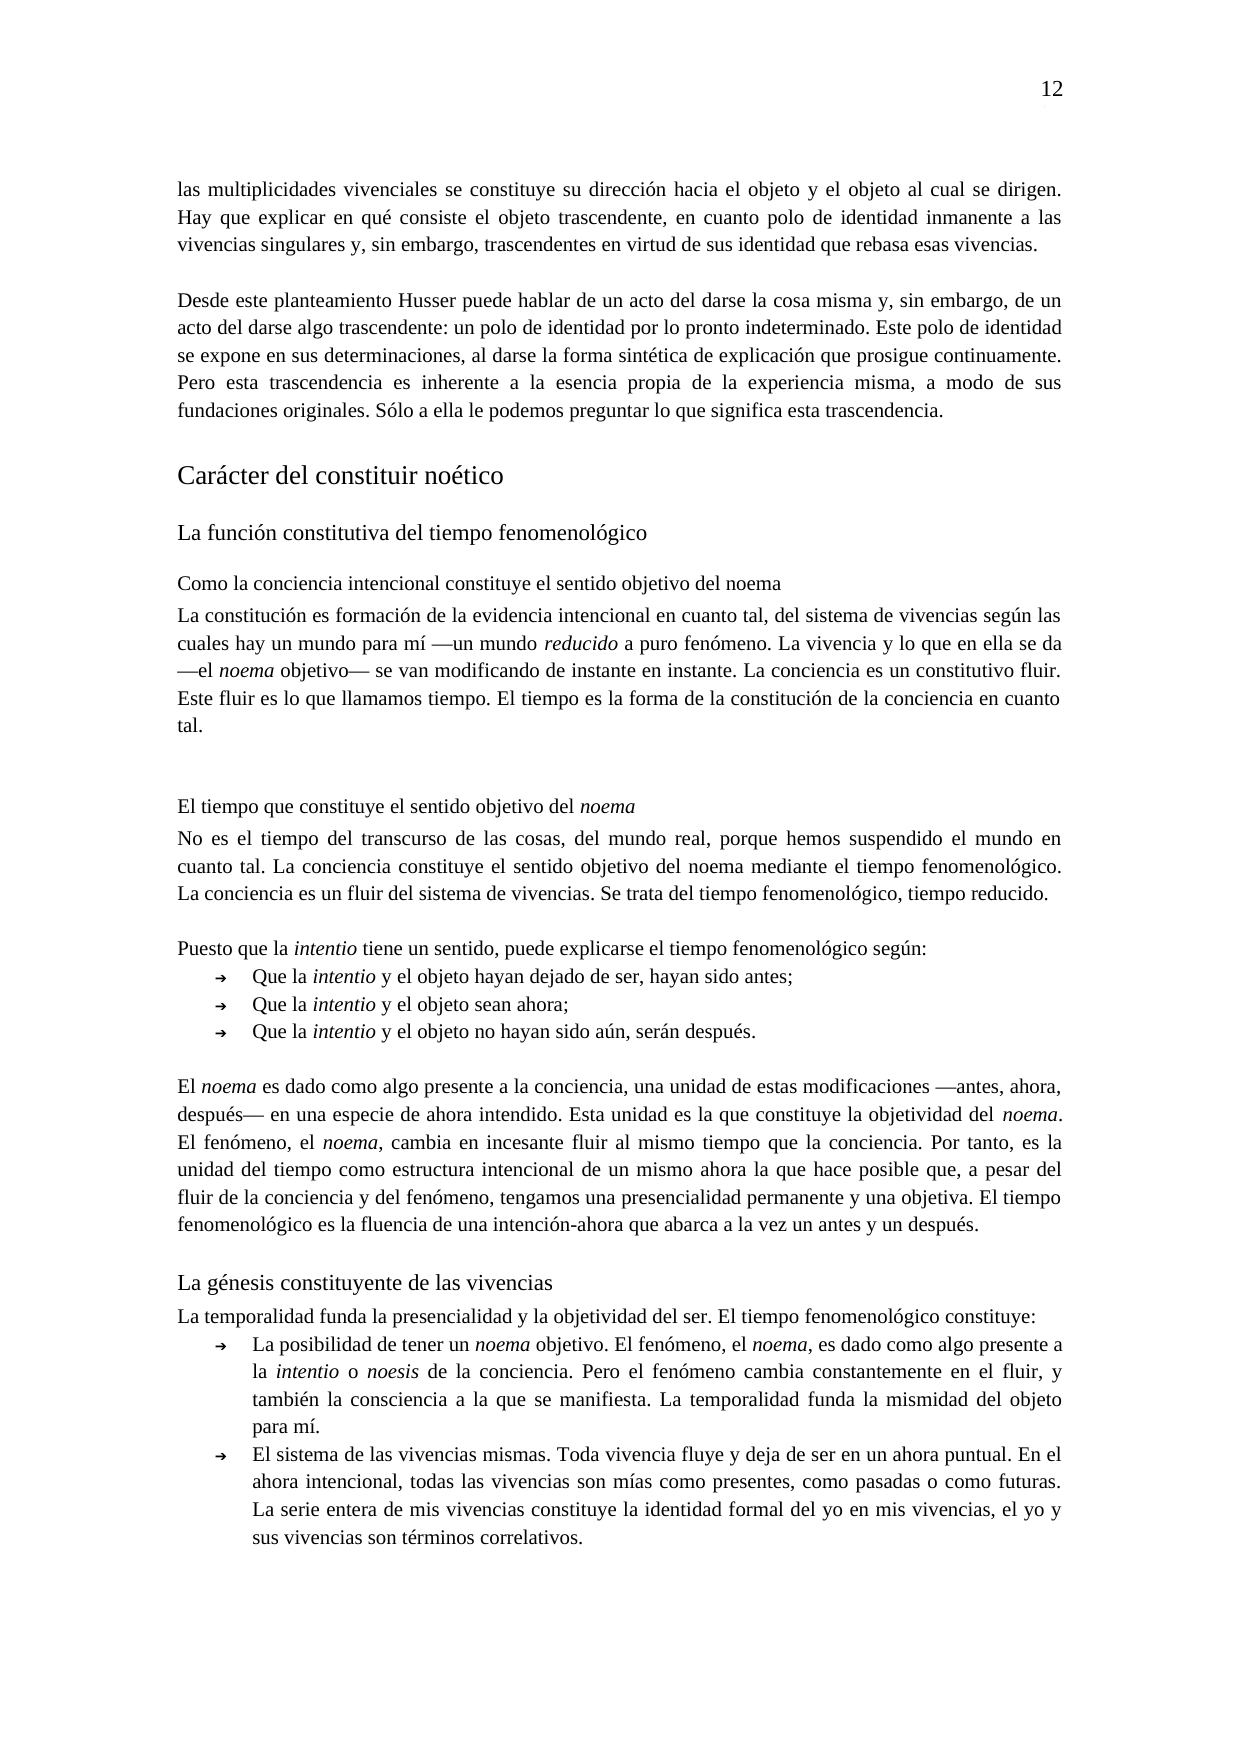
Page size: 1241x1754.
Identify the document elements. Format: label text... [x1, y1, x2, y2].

subtitle El tiempo que constituye el sentido objetivo del noema [177, 793, 1063, 818]
subtitle La génesis constituyente de las vivencias [177, 1269, 1063, 1296]
text La temporalidad funda la presencialidad y la objetividad del ser. El tiempo fenomenológico constituye: [177, 1304, 1063, 1328]
list El sistema de las vivencias mismas. Toda vivencia fluye y deja de ser en un ahora puntual. En el ahora intencional, todas las vivencias son mías como presentes, como pasadas o como futuras. La serie entera de mis vivencias constituye la identidad formal del yo en mis vivencias, el yo y sus vivencias son términos correlativos. [214, 1442, 1063, 1549]
text Desde este planteamiento Husser puede hablar de un acto del darse la cosa misma y, sin embargo, de un acto del darse algo trascendente: un polo de identidad por lo pronto indeterminado. Este polo de identidad se expone en sus determinaciones, al darse la forma sintética de explicación que prosigue continuamente. Pero esta trascendencia es inherente a la esencia propia de la experiencia misma, a modo de sus fundaciones originales. Sólo a ella le podemos preguntar lo que significa esta trascendencia. [177, 287, 1063, 422]
list La posibilidad de tener un noema objetivo. El fenómeno, el noema, es dado como algo presente a la intentio o noesis de la conciencia. Pero el fenómeno cambia constantemente en el fluir, y también la consciencia a la que se manifiesta. La temporalidad funda la mismidad del objeto para mí. [214, 1331, 1063, 1438]
subtitle La función constitutiva del tiempo fenomenológico [177, 519, 1063, 546]
list Que la intentio y el objeto sean ahora; [214, 992, 1063, 1016]
list Que la intentio y el objeto no hayan sido aún, serán después. [214, 1019, 1063, 1043]
text El noema es dado como algo presente a la conciencia, una unidad de estas modificaciones —antes, ahora, después— en una especie de ahora intendido. Esta unidad es la que constituye la objetividad del noema. El fenómeno, el noema, cambia en incesante fluir al mismo tiempo que la conciencia. Por tanto, es la unidad del tiempo como estructura intencional de un mismo ahora la que hace posible que, a pesar del fluir de la conciencia y del fenómeno, tengamos una presencialidad permanente y una objetiva. El tiempo fenomenológico es la fluencia de una intención-ahora que abarca a la vez un antes y un después. [177, 1074, 1063, 1236]
text No es el tiempo del transcurso de las cosas, del mundo real, porque hemos suspendido el mundo en cuanto tal. La conciencia constituye el sentido objetivo del noema mediante el tiempo fenomenológico. La conciencia es un fluir del sistema de vivencias. Se trata del tiempo fenomenológico, tiempo reducido. [177, 826, 1063, 905]
subtitle Carácter del constituir noético [177, 459, 1063, 490]
list Que la intentio y el objeto hayan dejado de ser, hayan sido antes; [214, 964, 1063, 988]
text Puesto que la intentio tiene un sentido, puede explicarse el tiempo fenomenológico según: [177, 936, 1063, 960]
subtitle Como la conciencia intencional constituye el sentido objetivo del noema [177, 571, 1063, 594]
text las multiplicidades vivenciales se constituye su dirección hacia el objeto y el objeto al cual se dirigen. Hay que explicar en qué consiste el objeto trascendente, en cuanto polo de identidad inmanente a las vivencias singulares y, sin embargo, trascendentes en virtud de sus identidad que rebasa esas vivencias. [177, 177, 1063, 256]
text La constitución es formación de la evidencia intencional en cuanto tal, del sistema de vivencias según las cuales hay un mundo para mí —un mundo reducido a puro fenómeno. La vivencia y lo que en ella se da —el noema objetivo— se van modificando de instante en instante. La conciencia es un constitutivo fluir. Este fluir es lo que llamamos tiempo. El tiempo es la forma de la constitución de la conciencia en cuanto tal. [177, 603, 1063, 737]
